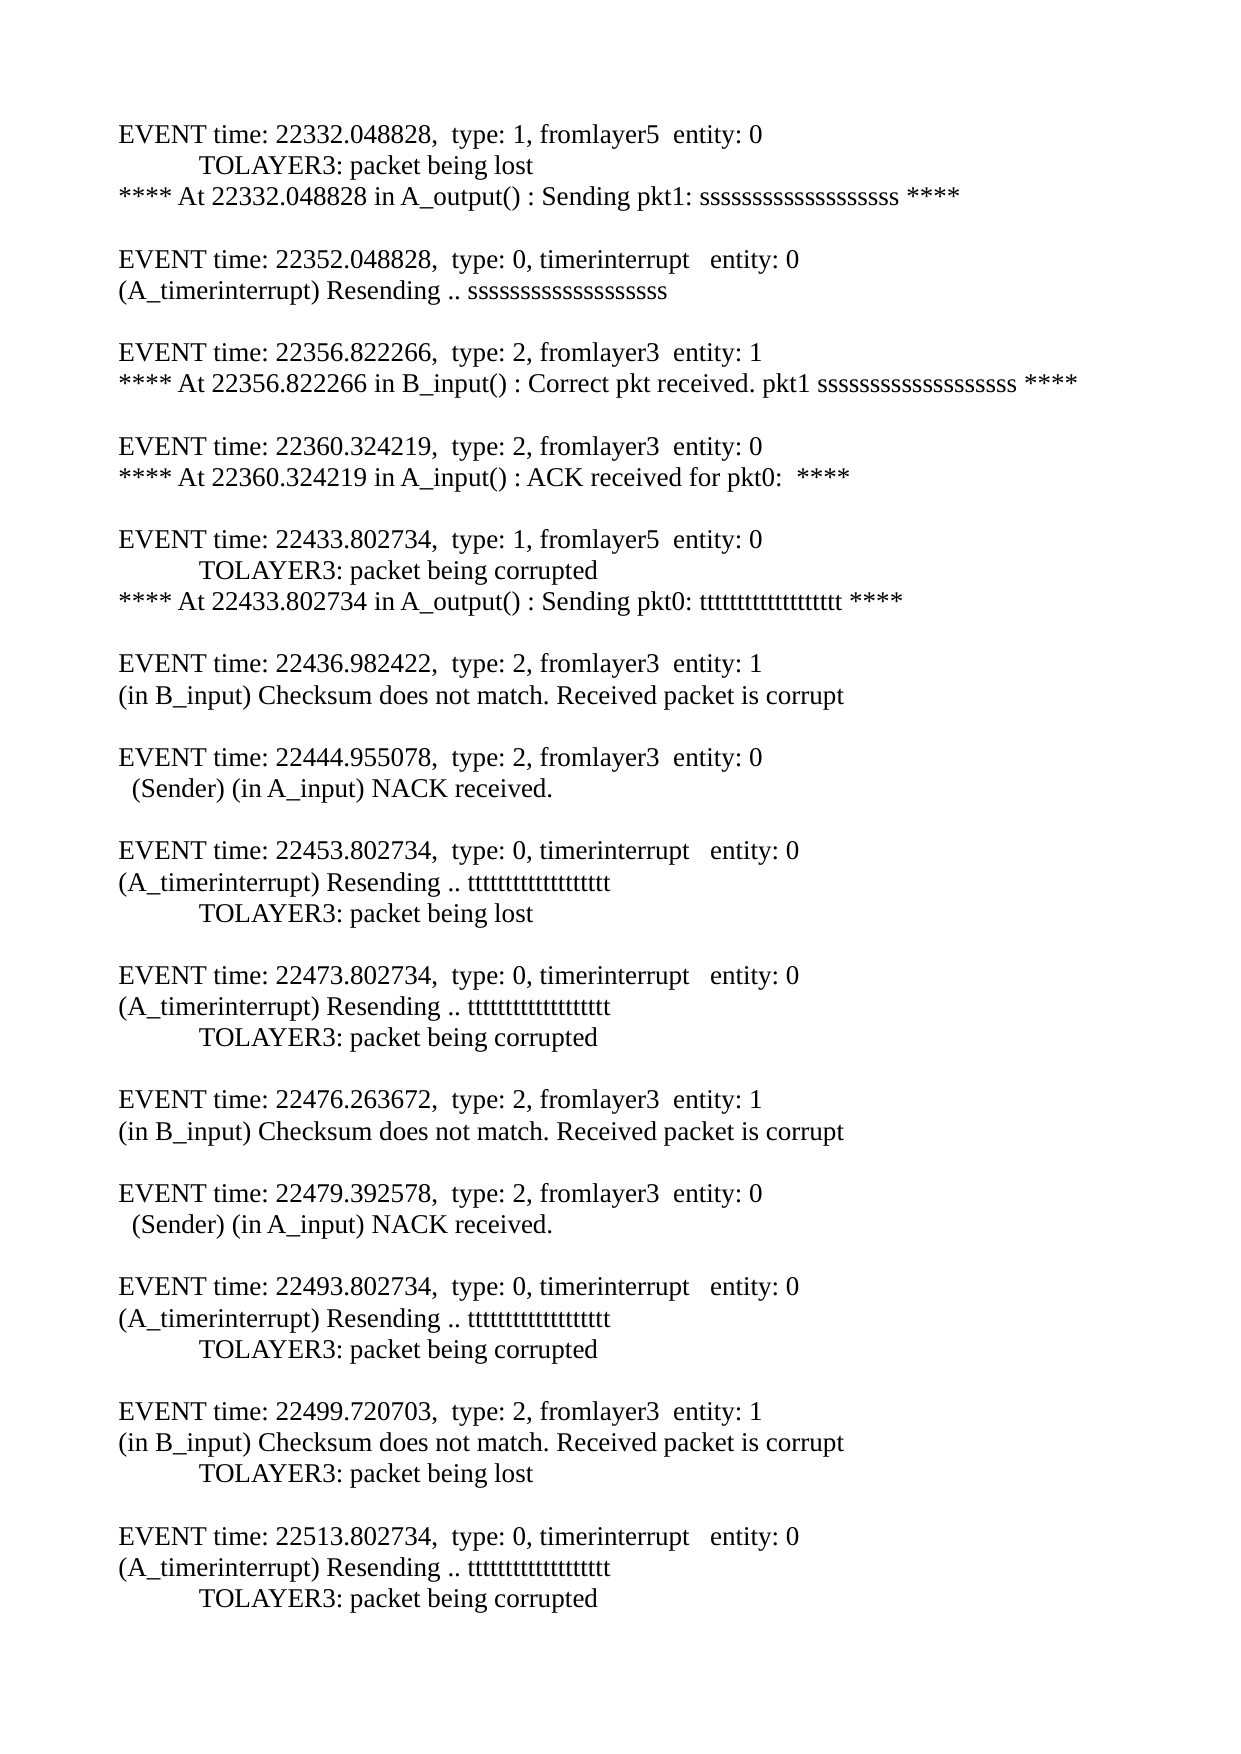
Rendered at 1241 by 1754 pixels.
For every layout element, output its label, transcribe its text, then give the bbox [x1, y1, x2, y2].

text EVENT time: 22493.802734, type: 0, timerinterrupt entity: 0 [118, 1271, 1122, 1302]
text EVENT time: 22433.802734, type: 1, fromlayer5 entity: 0 [118, 523, 1122, 554]
text EVENT time: 22453.802734, type: 0, timerinterrupt entity: 0 [118, 834, 1122, 866]
text EVENT time: 22473.802734, type: 0, timerinterrupt entity: 0 [118, 959, 1122, 990]
text (in B_input) Checksum does not match. Received packet is corrupt [118, 1115, 1122, 1146]
text EVENT time: 22332.048828, type: 1, fromlayer5 entity: 0 [118, 118, 1122, 149]
text **** At 22360.324219 in A_input() : ACK received for pkt0: **** [118, 461, 1122, 492]
text TOLAYER3: packet being corrupted [118, 1333, 1122, 1364]
text (A_timerinterrupt) Resending .. sssssssssssssssssss [118, 274, 1122, 305]
text (Sender) (in A_input) NACK received. [118, 1208, 1122, 1239]
text (A_timerinterrupt) Resending .. ttttttttttttttttttt [118, 1551, 1122, 1582]
text TOLAYER3: packet being corrupted [118, 1021, 1122, 1052]
text EVENT time: 22513.802734, type: 0, timerinterrupt entity: 0 [118, 1520, 1122, 1551]
text TOLAYER3: packet being corrupted [118, 554, 1122, 585]
text TOLAYER3: packet being lost [118, 1457, 1122, 1488]
text TOLAYER3: packet being corrupted [118, 1582, 1122, 1613]
text (in B_input) Checksum does not match. Received packet is corrupt [118, 1426, 1122, 1457]
text (Sender) (in A_input) NACK received. [118, 772, 1122, 803]
text (in B_input) Checksum does not match. Received packet is corrupt [118, 679, 1122, 710]
text EVENT time: 22360.324219, type: 2, fromlayer3 entity: 0 [118, 429, 1122, 461]
text EVENT time: 22436.982422, type: 2, fromlayer3 entity: 1 [118, 648, 1122, 679]
text TOLAYER3: packet being lost [118, 897, 1122, 928]
text TOLAYER3: packet being lost [118, 149, 1122, 180]
text **** At 22356.822266 in B_input() : Correct pkt received. pkt1 sssssssssssssssssss **** [118, 367, 1122, 398]
text **** At 22332.048828 in A_output() : Sending pkt1: sssssssssssssssssss **** [118, 180, 1122, 212]
text (A_timerinterrupt) Resending .. ttttttttttttttttttt [118, 866, 1122, 897]
text (A_timerinterrupt) Resending .. ttttttttttttttttttt [118, 990, 1122, 1021]
text (A_timerinterrupt) Resending .. ttttttttttttttttttt [118, 1302, 1122, 1333]
text EVENT time: 22476.263672, type: 2, fromlayer3 entity: 1 [118, 1084, 1122, 1115]
text EVENT time: 22499.720703, type: 2, fromlayer3 entity: 1 [118, 1395, 1122, 1426]
text EVENT time: 22356.822266, type: 2, fromlayer3 entity: 1 [118, 336, 1122, 367]
text EVENT time: 22479.392578, type: 2, fromlayer3 entity: 0 [118, 1177, 1122, 1208]
text EVENT time: 22444.955078, type: 2, fromlayer3 entity: 0 [118, 741, 1122, 772]
text **** At 22433.802734 in A_output() : Sending pkt0: ttttttttttttttttttt **** [118, 585, 1122, 616]
text EVENT time: 22352.048828, type: 0, timerinterrupt entity: 0 [118, 243, 1122, 274]
